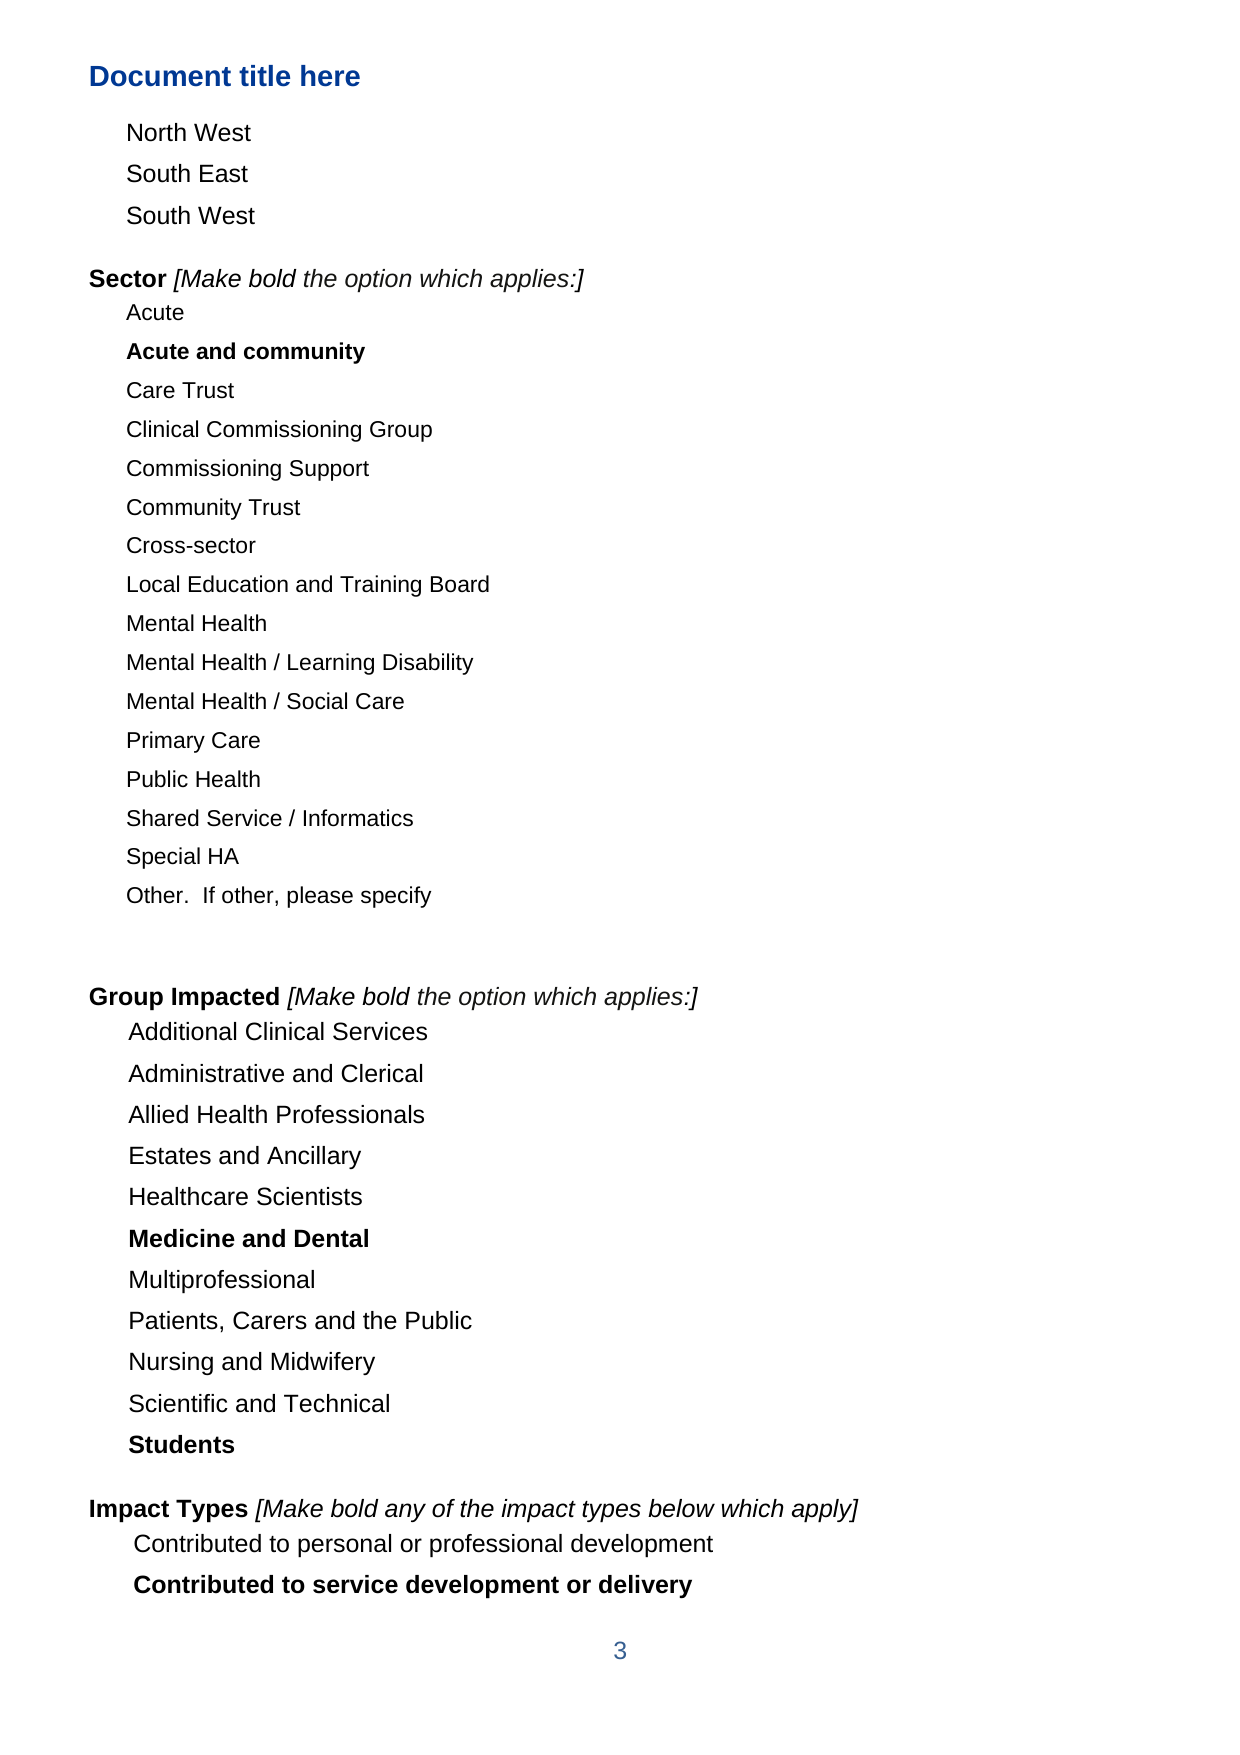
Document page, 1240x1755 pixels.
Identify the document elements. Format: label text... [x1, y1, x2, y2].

text Care Trust [126, 377, 1151, 403]
text Other. If other, please specify [126, 882, 1151, 908]
text Allied Health Professionals [128, 1100, 1151, 1129]
text Commissioning Support [126, 455, 1151, 481]
text South East [126, 159, 1151, 188]
text Group Impacted [Make bold the option which applies:] [89, 982, 1151, 1011]
text North West [126, 118, 1151, 147]
text Public Health [126, 766, 1151, 792]
text Healthcare Scientists [128, 1182, 1151, 1211]
text Acute [126, 299, 1151, 326]
text Students [128, 1430, 1151, 1459]
text Cross-sector [126, 532, 1151, 559]
text Acute and community [126, 338, 1151, 364]
text Mental Health / Social Care [126, 688, 1151, 714]
text Patients, Carers and the Public [128, 1306, 1151, 1335]
text Clinical Commissioning Group [126, 416, 1151, 442]
text Multiprofessional [128, 1265, 1151, 1294]
text Mental Health [126, 610, 1151, 637]
text Administrative and Clerical [128, 1059, 1151, 1087]
text Medicine and Dental [128, 1224, 1151, 1252]
text Local Education and Training Board [126, 571, 1151, 598]
text Community Trust [126, 494, 1151, 520]
text Contributed to personal or professional development [133, 1529, 1151, 1557]
text Shared Service / Informatics [126, 804, 1151, 831]
text Special HA [126, 843, 1151, 870]
text Mental Health / Learning Disability [126, 649, 1151, 675]
text Scientific and Technical [128, 1389, 1151, 1417]
text Impact Types [Make bold any of the impact types below which apply] [89, 1494, 1151, 1522]
text Nursing and Midwifery [128, 1347, 1151, 1376]
text Estates and Ancillary [128, 1141, 1151, 1170]
text Contributed to service development or delivery [133, 1570, 1151, 1599]
text Sector [Make bold the option which applies:] [89, 264, 1151, 293]
text Additional Clinical Services [128, 1017, 1151, 1046]
text South West [126, 201, 1151, 229]
text Primary Care [126, 727, 1151, 753]
